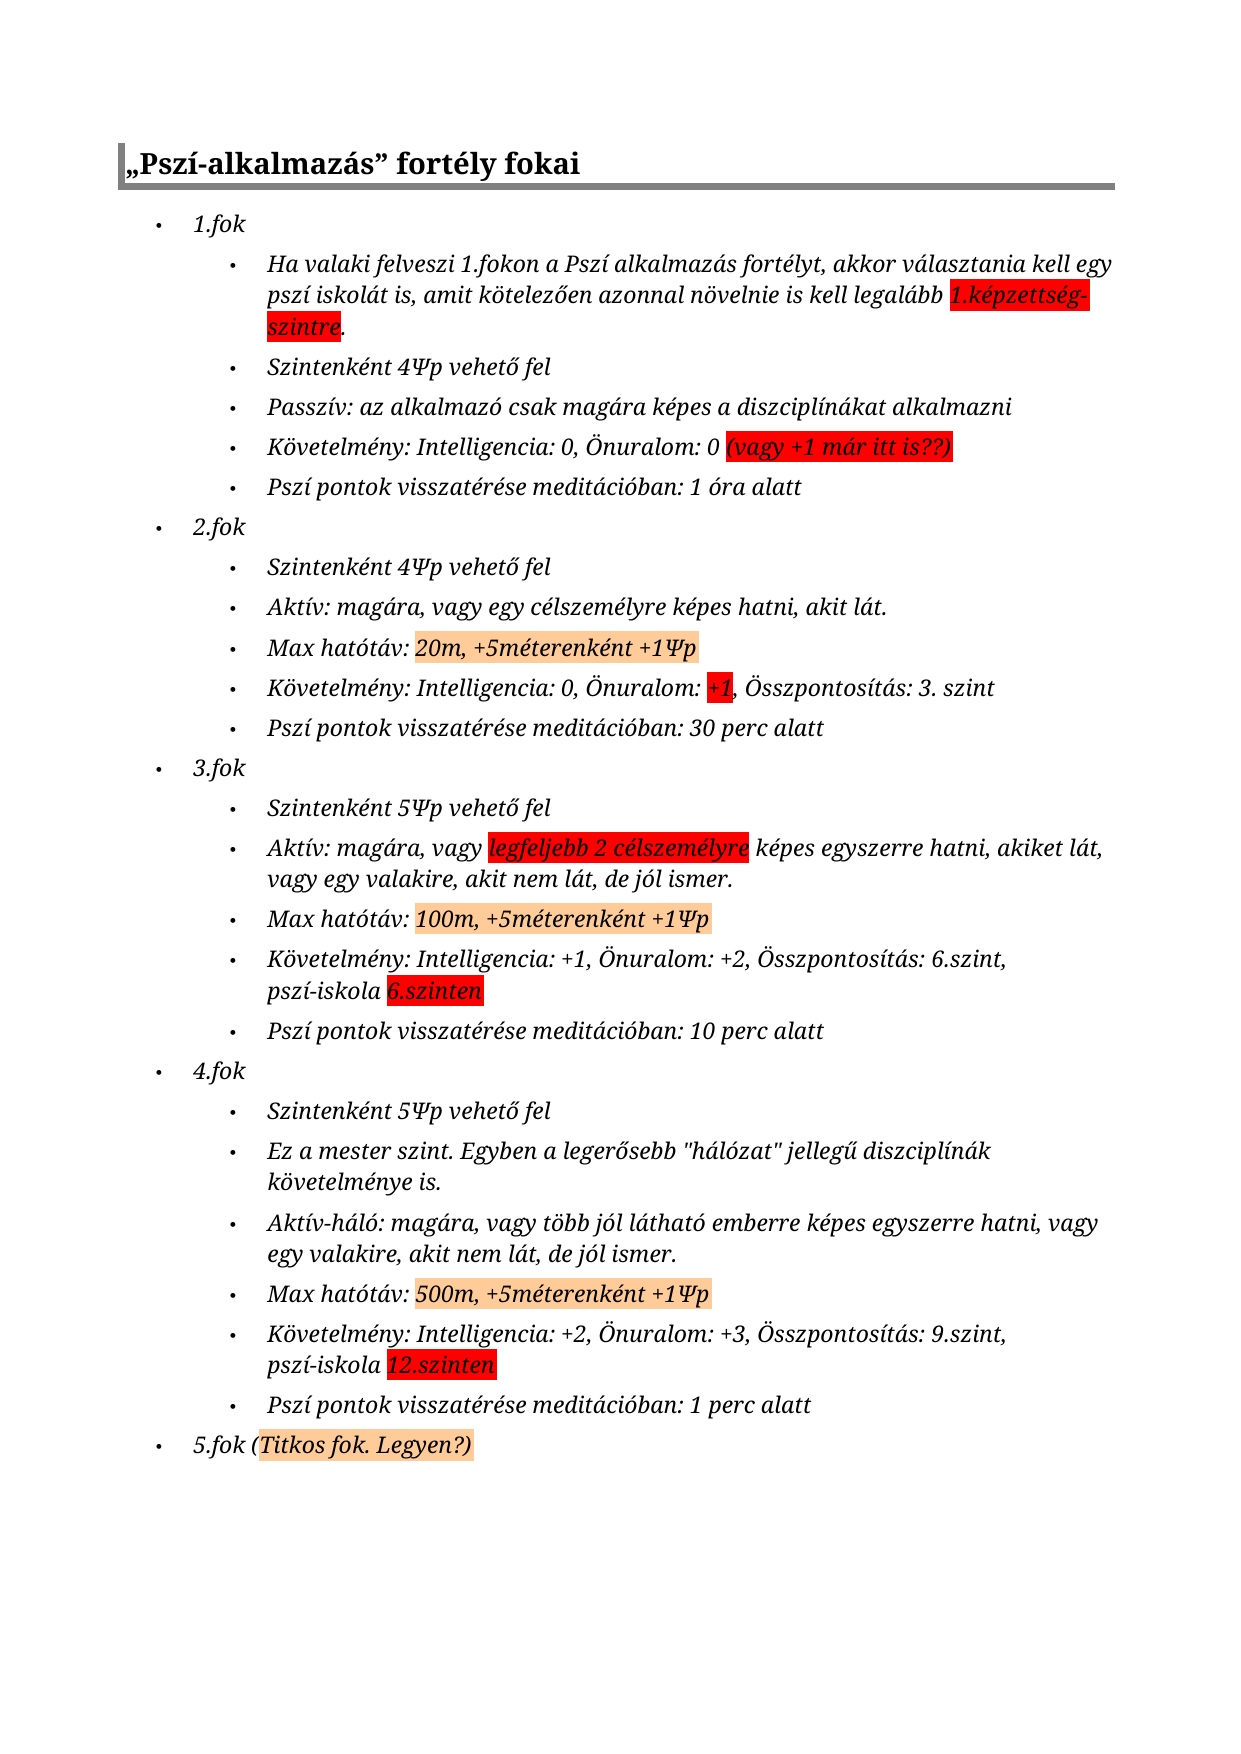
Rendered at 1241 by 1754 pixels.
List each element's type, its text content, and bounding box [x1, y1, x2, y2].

list 3.fok [156, 752, 1122, 783]
list Passzív: az alkalmazó csak magára képes a diszciplínákat alkalmazni [229, 391, 1122, 422]
list Max hatótáv: 100m, +5méterenként +1Ψp [229, 903, 1122, 934]
list Pszí pontok visszatérése meditációban: 10 perc alatt [229, 1015, 1122, 1046]
list Pszí pontok visszatérése meditációban: 30 perc alatt [229, 712, 1122, 743]
list 1.fok [156, 208, 1122, 239]
list Ha valaki felveszi 1.fokon a Pszí alkalmazás fortélyt, akkor választania kell egy pszí iskolát is, amit kötelezően azonnal növelnie is kell legalább 1.képzettség-szintre. [229, 248, 1122, 342]
list Pszí pontok visszatérése meditációban: 1 perc alatt [229, 1389, 1122, 1421]
list Max hatótáv: 500m, +5méterenként +1Ψp [229, 1278, 1122, 1309]
list 5.fok (Titkos fok. Legyen?) [156, 1429, 1122, 1461]
list Ez a mester szint. Egyben a legerősebb "hálózat" jellegű diszciplínák követelménye is. [229, 1135, 1122, 1198]
subtitle „Pszí-alkalmazás” fortély fokai [125, 143, 1122, 183]
list 2.fok [156, 511, 1122, 542]
list Követelmény: Intelligencia: 0, Önuralom: +1, Összpontosítás: 3. szint [229, 672, 1122, 703]
list Aktív: magára, vagy legfeljebb 2 célszemélyre képes egyszerre hatni, akiket lát, vagy egy valakire, akit nem lát, de jól ismer. [229, 832, 1122, 894]
list 4.fok [156, 1055, 1122, 1086]
list Szintenként 4Ψp vehető fel [229, 551, 1122, 582]
list Követelmény: Intelligencia: +1, Önuralom: +2, Összpontosítás: 6.szint, pszí-iskola 6.szinten [229, 943, 1122, 1006]
list Szintenként 5Ψp vehető fel [229, 1095, 1122, 1126]
list Követelmény: Intelligencia: +2, Önuralom: +3, Összpontosítás: 9.szint, pszí-iskola 12.szinten [229, 1318, 1122, 1380]
list Pszí pontok visszatérése meditációban: 1 óra alatt [229, 471, 1122, 502]
list Max hatótáv: 20m, +5méterenként +1Ψp [229, 631, 1122, 663]
list Szintenként 5Ψp vehető fel [229, 792, 1122, 823]
list Követelmény: Intelligencia: 0, Önuralom: 0 (vagy +1 már itt is??) [229, 431, 1122, 462]
list Szintenként 4Ψp vehető fel [229, 351, 1122, 382]
list Aktív-háló: magára, vagy több jól látható emberre képes egyszerre hatni, vagy egy valakire, akit nem lát, de jól ismer. [229, 1206, 1122, 1269]
list Aktív: magára, vagy egy célszemélyre képes hatni, akit lát. [229, 591, 1122, 623]
